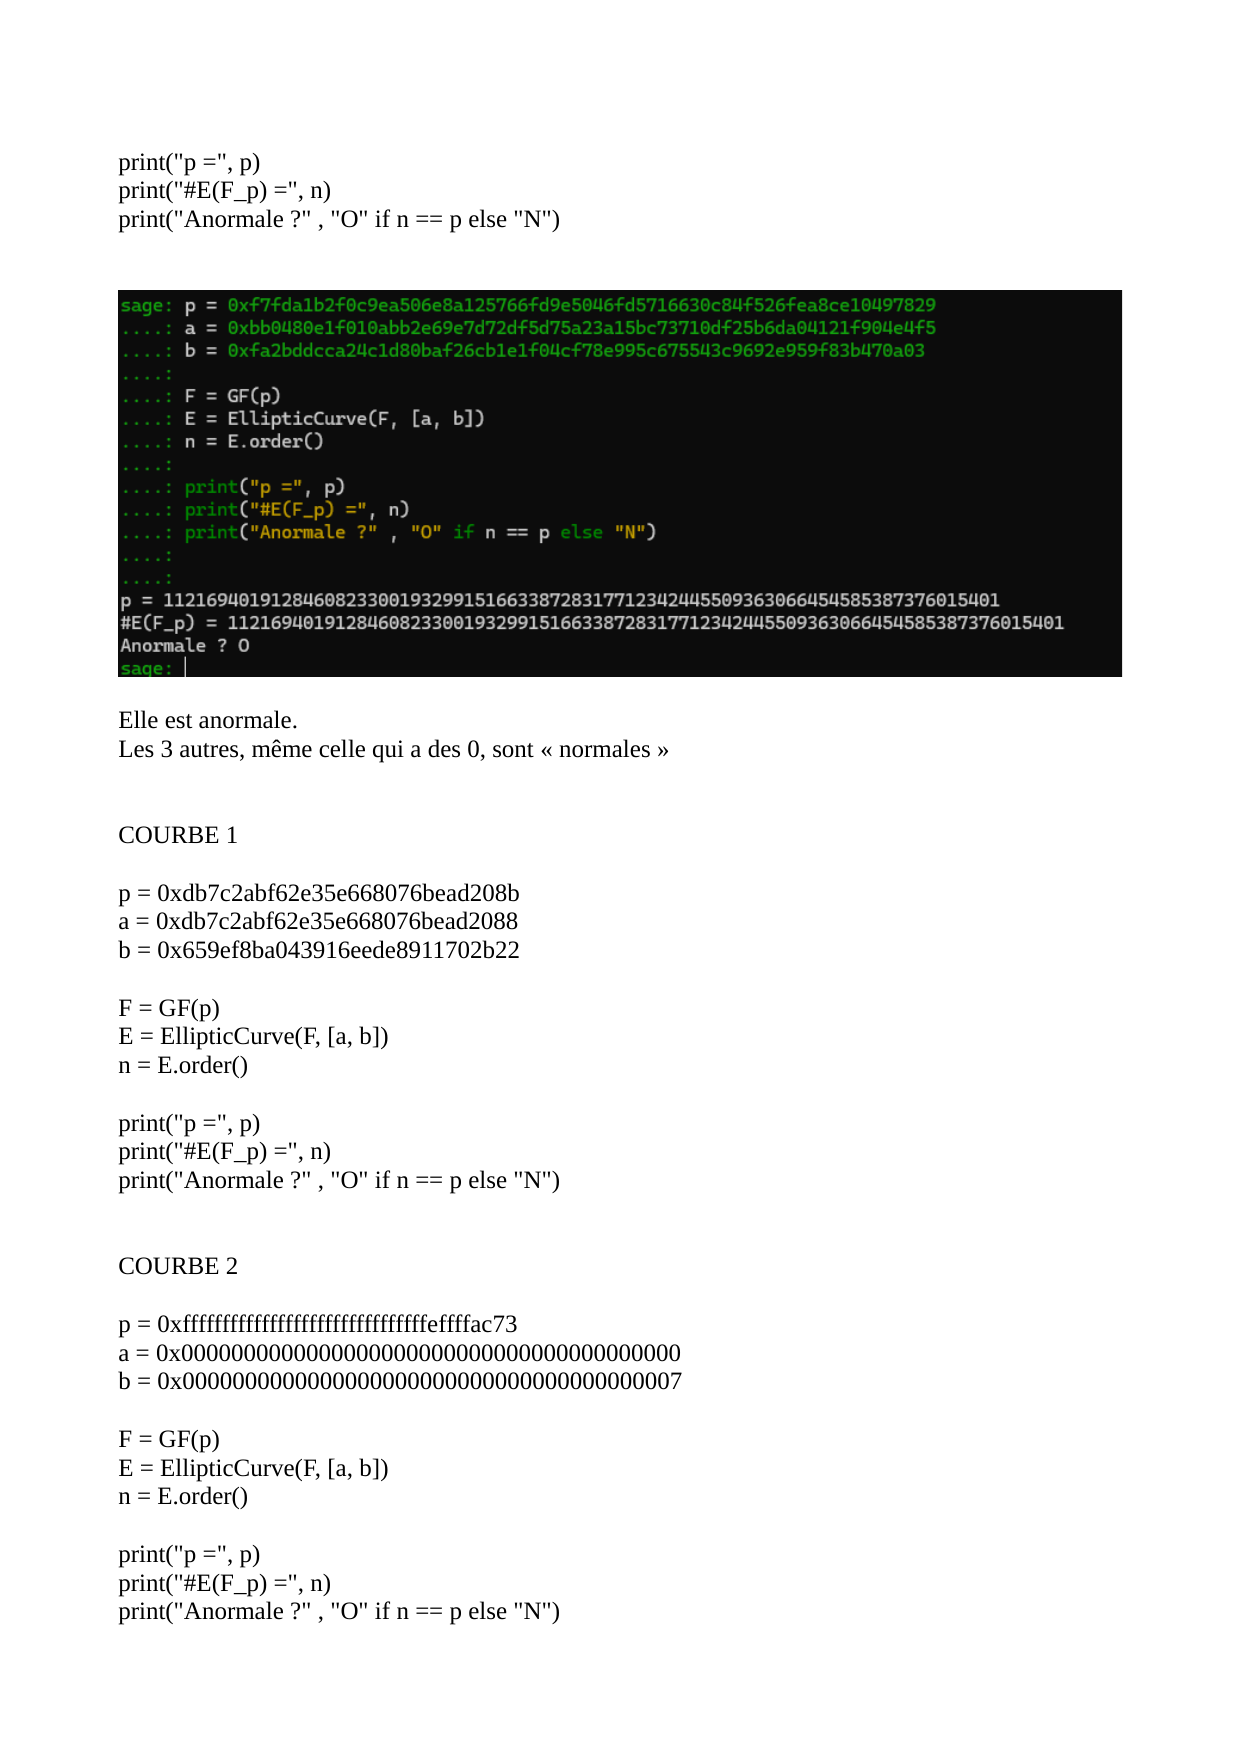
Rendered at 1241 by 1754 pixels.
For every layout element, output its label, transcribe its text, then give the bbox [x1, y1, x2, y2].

text COURBE 1 p = 0xdb7c2abf62e35e668076bead208b a = 0xdb7c2abf62e35e668076bead2088 b = 0x659ef8ba043916eede8911702b22 F = GF(p) E = EllipticCurve(F, [a, b]) n = E.order() print("p =", p) print("#E(F_p) =", n) print("Anormale ?" , "O" if n == p else "N") COURBE 2 p = 0xfffffffffffffffffffffffffffffffeffffac73 a = 0x0000000000000000000000000000000000000000 b = 0x0000000000000000000000000000000000000007 F = GF(p) E = EllipticCurve(F, [a, b]) n = E.order() print("p =", p) print("#E(F_p) =", n) print("Anormale ?" , "O" if n == p else "N") [118, 791, 1122, 1625]
text print("p =", p) print("#E(F_p) =", n) print("Anormale ?" , "O" if n == p else "N") [118, 118, 1122, 290]
text Les 3 autres, même celle qui a des 0, sont « normales » [118, 734, 1122, 763]
text Elle est anormale. [118, 705, 1122, 734]
picture [118, 290, 1123, 677]
